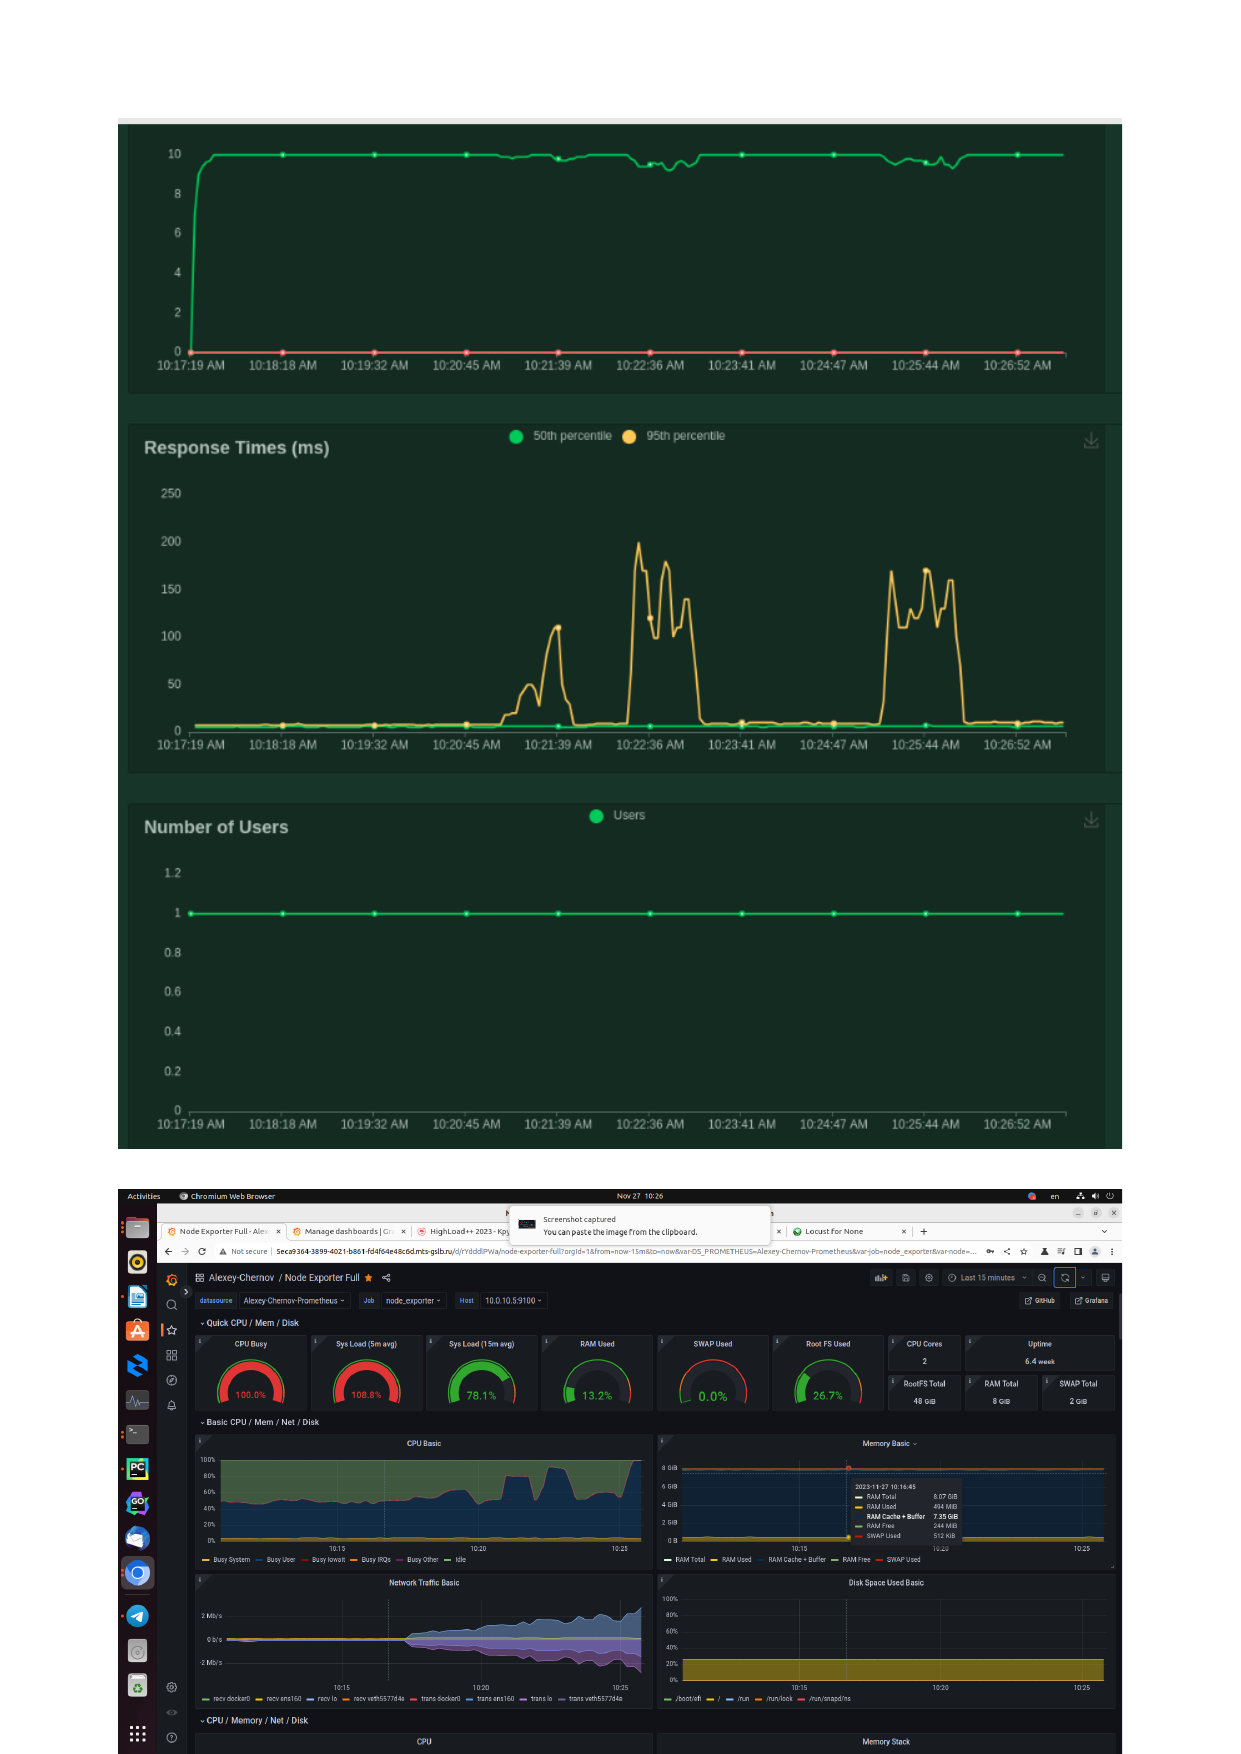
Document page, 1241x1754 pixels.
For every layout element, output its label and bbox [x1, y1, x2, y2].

picture [118, 118, 1123, 1149]
picture [118, 1189, 1123, 1754]
